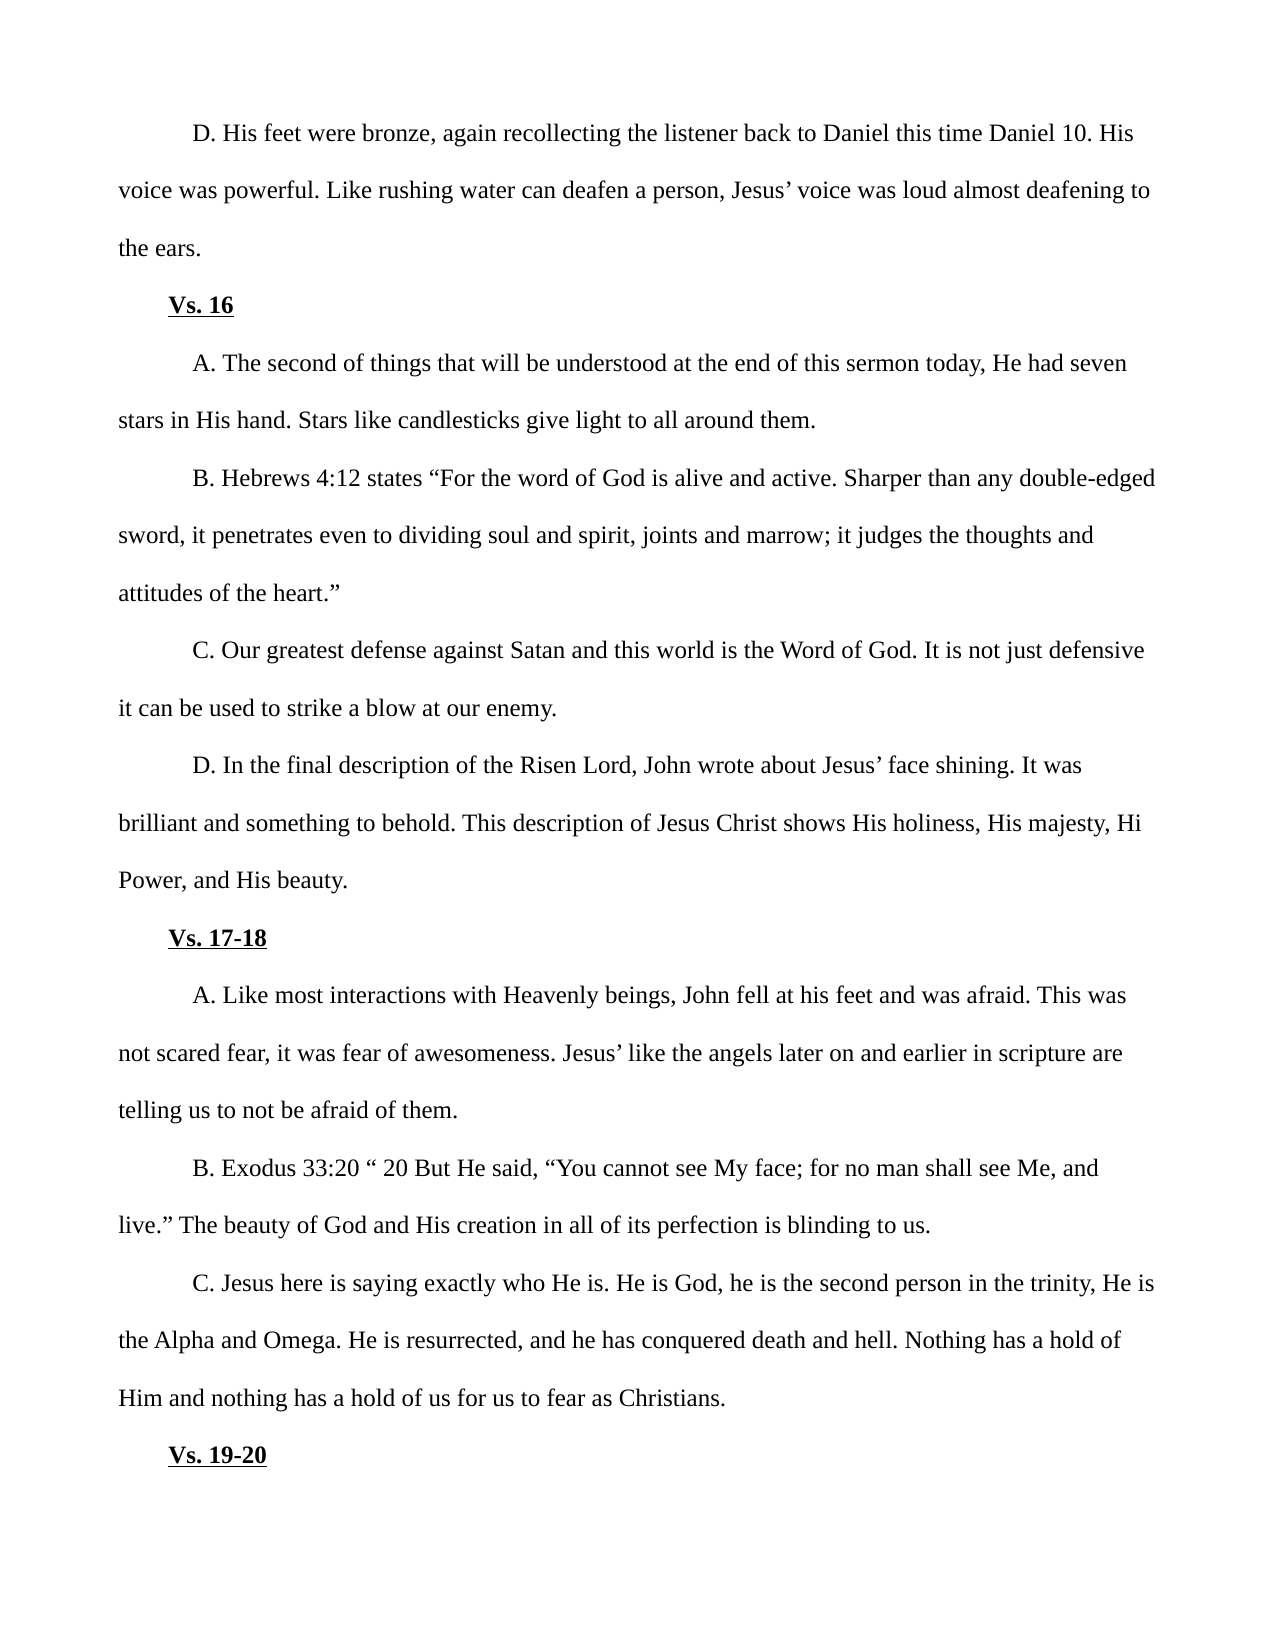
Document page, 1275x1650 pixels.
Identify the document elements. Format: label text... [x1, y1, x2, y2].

text C. Jesus here is saying exactly who He is. He is God, he is the second person in the trinity, He is the Alpha and Omega. He is resurrected, and he has conquered death and hell. Nothing has a hold of Him and nothing has a hold of us for us to fear as Christians. [118, 1268, 1157, 1412]
text A. The second of things that will be understood at the end of this sermon today, He had seven stars in His hand. Stars like candlesticks give light to all around them. [118, 348, 1157, 434]
text Vs. 19-20 [118, 1441, 1157, 1469]
text B. Hebrews 4:12 states “For the word of God is alive and active. Sharper than any double-edged sword, it penetrates even to dividing soul and spirit, joints and marrow; it judges the thoughts and attitudes of the heart.” [118, 463, 1157, 607]
text Vs. 16 [118, 291, 1157, 319]
text D. In the final description of the Risen Lord, John wrote about Jesus’ face shining. It was brilliant and something to behold. This description of Jesus Christ shows His holiness, His majesty, Hi Power, and His beauty. [118, 751, 1157, 894]
text B. Exodus 33:20 “ 20 But He said, “You cannot see My face; for no man shall see Me, and live.” The beauty of God and His creation in all of its perfection is blinding to us. [118, 1153, 1157, 1239]
text C. Our greatest defense against Satan and this world is the Word of God. It is not just defensive it can be used to strike a blow at our enemy. [118, 636, 1157, 722]
text Vs. 17-18 [118, 923, 1157, 952]
text A. Like most interactions with Heavenly beings, John fell at his feet and was afraid. This was not scared fear, it was fear of awesomeness. Jesus’ like the angels later on and earlier in scripture are telling us to not be afraid of them. [118, 981, 1157, 1124]
text D. His feet were bronze, again recollecting the listener back to Daniel this time Daniel 10. His voice was powerful. Like rushing water can deafen a person, Jesus’ voice was loud almost deafening to the ears. [118, 118, 1157, 262]
